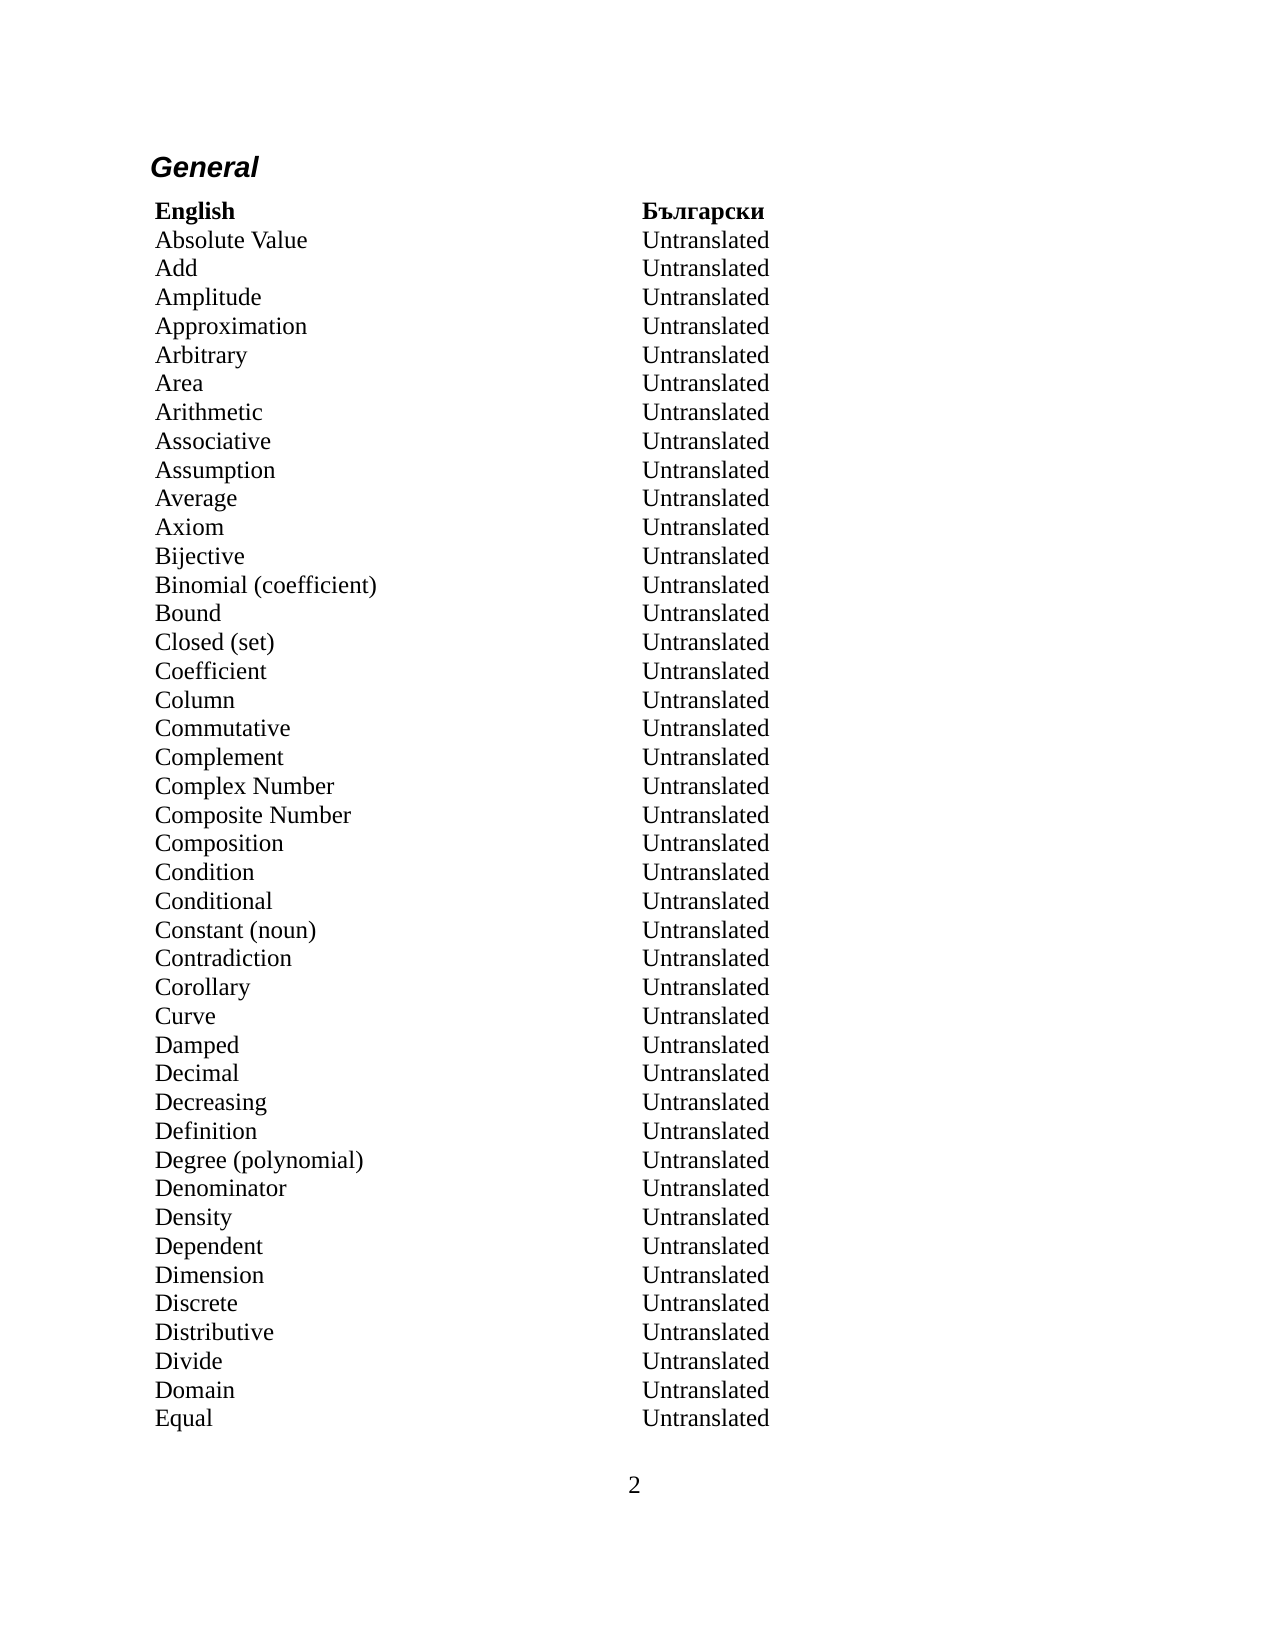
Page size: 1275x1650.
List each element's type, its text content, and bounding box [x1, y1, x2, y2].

table_cell Untranslated [638, 944, 1125, 972]
table_cell Untranslated [638, 282, 1125, 311]
table_cell Composite Number [150, 800, 637, 828]
table_cell Untranslated [638, 627, 1125, 656]
table_cell Untranslated [638, 857, 1125, 886]
table_cell Untranslated [638, 886, 1125, 915]
table_cell Denominator [150, 1174, 637, 1202]
table_cell Untranslated [638, 311, 1125, 340]
table_cell Untranslated [638, 1030, 1125, 1058]
table_cell Condition [150, 857, 637, 886]
table_cell Untranslated [638, 1116, 1125, 1145]
table_cell Definition [150, 1116, 637, 1145]
table_cell Untranslated [638, 426, 1125, 455]
table_cell Untranslated [638, 512, 1125, 541]
table_cell Curve [150, 1001, 637, 1030]
table_cell Conditional [150, 886, 637, 915]
table_cell Column [150, 685, 637, 713]
table_cell Contradiction [150, 944, 637, 972]
table_cell Associative [150, 426, 637, 455]
subtitle General [150, 150, 1125, 183]
table_header Български [638, 196, 1125, 225]
table_cell Untranslated [638, 1404, 1125, 1432]
table_cell Untranslated [638, 771, 1125, 800]
table_cell Bijective [150, 541, 637, 570]
table_cell Complex Number [150, 771, 637, 800]
table_cell Untranslated [638, 1145, 1125, 1173]
table_cell Untranslated [638, 397, 1125, 426]
table_cell Assumption [150, 455, 637, 483]
table_cell Untranslated [638, 714, 1125, 742]
table_cell Equal [150, 1404, 637, 1432]
table_cell Closed (set) [150, 627, 637, 656]
table_cell Untranslated [638, 484, 1125, 512]
table_cell Decimal [150, 1059, 637, 1087]
table_cell Untranslated [638, 1001, 1125, 1030]
table_cell Binomial (coefficient) [150, 570, 637, 598]
table_cell Corollary [150, 972, 637, 1001]
table_cell Untranslated [638, 254, 1125, 282]
table_cell Arithmetic [150, 397, 637, 426]
table_cell Area [150, 369, 637, 397]
table_cell Arbitrary [150, 340, 637, 368]
table_cell Untranslated [638, 570, 1125, 598]
table_cell Untranslated [638, 1317, 1125, 1346]
table_cell Axiom [150, 512, 637, 541]
table_cell Absolute Value [150, 225, 637, 253]
table_cell Untranslated [638, 1059, 1125, 1087]
table_cell Approximation [150, 311, 637, 340]
table_cell Distributive [150, 1317, 637, 1346]
table_cell Dependent [150, 1231, 637, 1260]
table_cell Average [150, 484, 637, 512]
table_cell Damped [150, 1030, 637, 1058]
table_cell Add [150, 254, 637, 282]
table_cell Dimension [150, 1260, 637, 1288]
table_cell Untranslated [638, 1260, 1125, 1288]
table_cell Degree (polynomial) [150, 1145, 637, 1173]
table_cell Untranslated [638, 1174, 1125, 1202]
table_cell Untranslated [638, 599, 1125, 627]
table_cell Untranslated [638, 1375, 1125, 1403]
table_cell Divide [150, 1346, 637, 1375]
table_cell Composition [150, 829, 637, 857]
table_cell Amplitude [150, 282, 637, 311]
table_cell Untranslated [638, 800, 1125, 828]
table_cell Untranslated [638, 340, 1125, 368]
table_cell Complement [150, 742, 637, 771]
table_cell Untranslated [638, 742, 1125, 771]
table_cell Bound [150, 599, 637, 627]
table_cell Commutative [150, 714, 637, 742]
table_cell Domain [150, 1375, 637, 1403]
table_cell Untranslated [638, 685, 1125, 713]
table_cell Decreasing [150, 1087, 637, 1116]
table_cell Untranslated [638, 1202, 1125, 1231]
table_cell Discrete [150, 1289, 637, 1317]
table_cell Density [150, 1202, 637, 1231]
table_cell Coefficient [150, 656, 637, 685]
table_cell Untranslated [638, 1231, 1125, 1260]
table_cell Untranslated [638, 541, 1125, 570]
table_header English [150, 196, 637, 225]
table_cell Untranslated [638, 829, 1125, 857]
table_cell Untranslated [638, 1289, 1125, 1317]
table_cell Untranslated [638, 656, 1125, 685]
table_cell Untranslated [638, 455, 1125, 483]
table_cell Constant (noun) [150, 915, 637, 943]
table_cell Untranslated [638, 369, 1125, 397]
table_cell Untranslated [638, 915, 1125, 943]
table_cell Untranslated [638, 225, 1125, 253]
table_cell Untranslated [638, 972, 1125, 1001]
table_cell Untranslated [638, 1087, 1125, 1116]
table_cell Untranslated [638, 1346, 1125, 1375]
